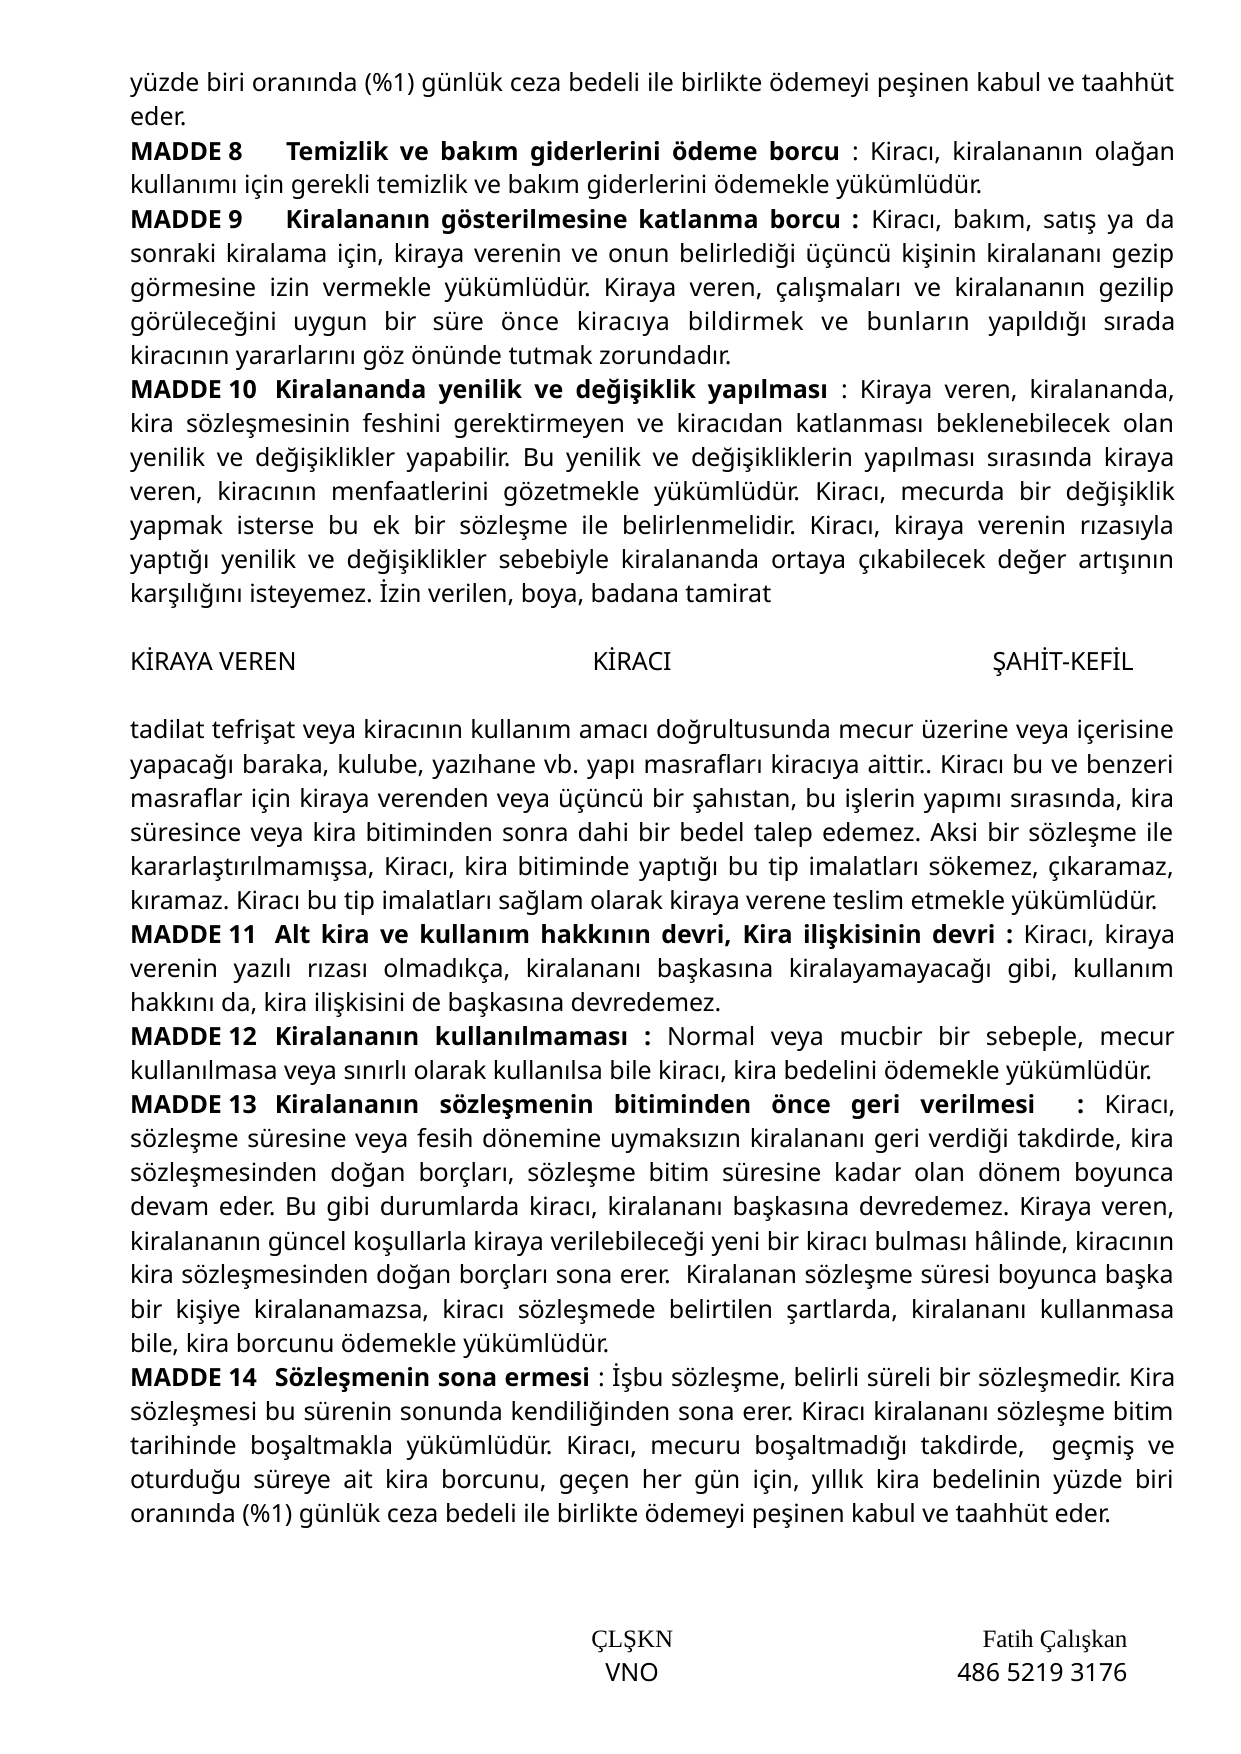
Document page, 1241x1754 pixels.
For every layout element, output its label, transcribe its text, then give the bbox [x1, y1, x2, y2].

list yüzde biri oranında (%1) günlük ceza bedeli ile birlikte ödemeyi peşinen kabul ve taahhüt eder. [130, 65, 1175, 133]
text MADDE 9 Kiralananın gösterilmesine katlanma borcu : Kiracı, bakım, satış ya da sonraki kiralama için, kiraya verenin ve onun belirlediği üçüncü kişinin kiralananı gezip görmesine izin vermekle yükümlüdür. Kiraya veren, çalışmaları ve kiralananın gezilip görüleceğini uygun bir süre önce kiracıya bildirmek ve bunların yapıldığı sırada kiracının yararlarını göz önünde tutmak zorundadır. [130, 201, 1175, 372]
text MADDE 13 Kiralananın sözleşmenin bitiminden önce geri verilmesi : Kiracı, sözleşme süresine veya fesih dönemine uymaksızın kiralananı geri verdiği takdirde, kira sözleşmesinden doğan borçları, sözleşme bitim süresine kadar olan dönem boyunca devam eder. Bu gibi durumlarda kiracı, kiralananı başkasına devredemez. Kiraya veren, kiralananın güncel koşullarla kiraya verilebileceği yeni bir kiracı bulması hâlinde, kiracının kira sözleşmesinden doğan borçları sona erer. Kiralanan sözleşme süresi boyunca başka bir kişiye kiralanamazsa, kiracı sözleşmede belirtilen şartlarda, kiralananı kullanmasa bile, kira borcunu ödemekle yükümlüdür. [130, 1087, 1175, 1359]
text tadilat tefrişat veya kiracının kullanım amacı doğrultusunda mecur üzerine veya içerisine yapacağı baraka, kulube, yazıhane vb. yapı masrafları kiracıya aittir.. Kiracı bu ve benzeri masraflar için kiraya verenden veya üçüncü bir şahıstan, bu işlerin yapımı sırasında, kira süresince veya kira bitiminden sonra dahi bir bedel talep edemez. Aksi bir sözleşme ile kararlaştırılmamışsa, Kiracı, kira bitiminde yaptığı bu tip imalatları sökemez, çıkaramaz, kıramaz. Kiracı bu tip imalatları sağlam olarak kiraya verene teslim etmekle yükümlüdür. [130, 712, 1175, 917]
text MADDE 8 Temizlik ve bakım giderlerini ödeme borcu : Kiracı, kiralananın olağan kullanımı için gerekli temizlik ve bakım giderlerini ödemekle yükümlüdür. [130, 133, 1175, 201]
text MADDE 10 Kiralananda yenilik ve değişiklik yapılması : Kiraya veren, kiralananda, kira sözleşmesinin feshini gerektirmeyen ve kiracıdan katlanması beklenebilecek olan yenilik ve değişiklikler yapabilir. Bu yenilik ve değişikliklerin yapılması sırasında kiraya veren, kiracının menfaatlerini gözetmekle yükümlüdür. Kiracı, mecurda bir değişiklik yapmak isterse bu ek bir sözleşme ile belirlenmelidir. Kiracı, kiraya verenin rızasıyla yaptığı yenilik ve değişiklikler sebebiyle kiralananda ortaya çıkabilecek değer artışının karşılığını isteyemez. İzin verilen, boya, badana tamirat [130, 372, 1175, 610]
text KİRAYA VEREN KİRACI ŞAHİT-KEFİL [130, 644, 1175, 678]
text MADDE 11 Alt kira ve kullanım hakkının devri, Kira ilişkisinin devri : Kiracı, kiraya verenin yazılı rızası olmadıkça, kiralananı başkasına kiralayamayacağı gibi, kullanım hakkını da, kira ilişkisini de başkasına devredemez. [130, 917, 1175, 1019]
text MADDE 12 Kiralananın kullanılmaması : Normal veya mucbir bir sebeple, mecur kullanılmasa veya sınırlı olarak kullanılsa bile kiracı, kira bedelini ödemekle yükümlüdür. [130, 1019, 1175, 1087]
text MADDE 14 Sözleşmenin sona ermesi : İşbu sözleşme, belirli süreli bir sözleşmedir. Kira sözleşmesi bu sürenin sonunda kendiliğinden sona erer. Kiracı kiralananı sözleşme bitim tarihinde boşaltmakla yükümlüdür. Kiracı, mecuru boşaltmadığı takdirde, geçmiş ve oturduğu süreye ait kira borcunu, geçen her gün için, yıllık kira bedelinin yüzde biri oranında (%1) günlük ceza bedeli ile birlikte ödemeyi peşinen kabul ve taahhüt eder. [130, 1359, 1175, 1530]
